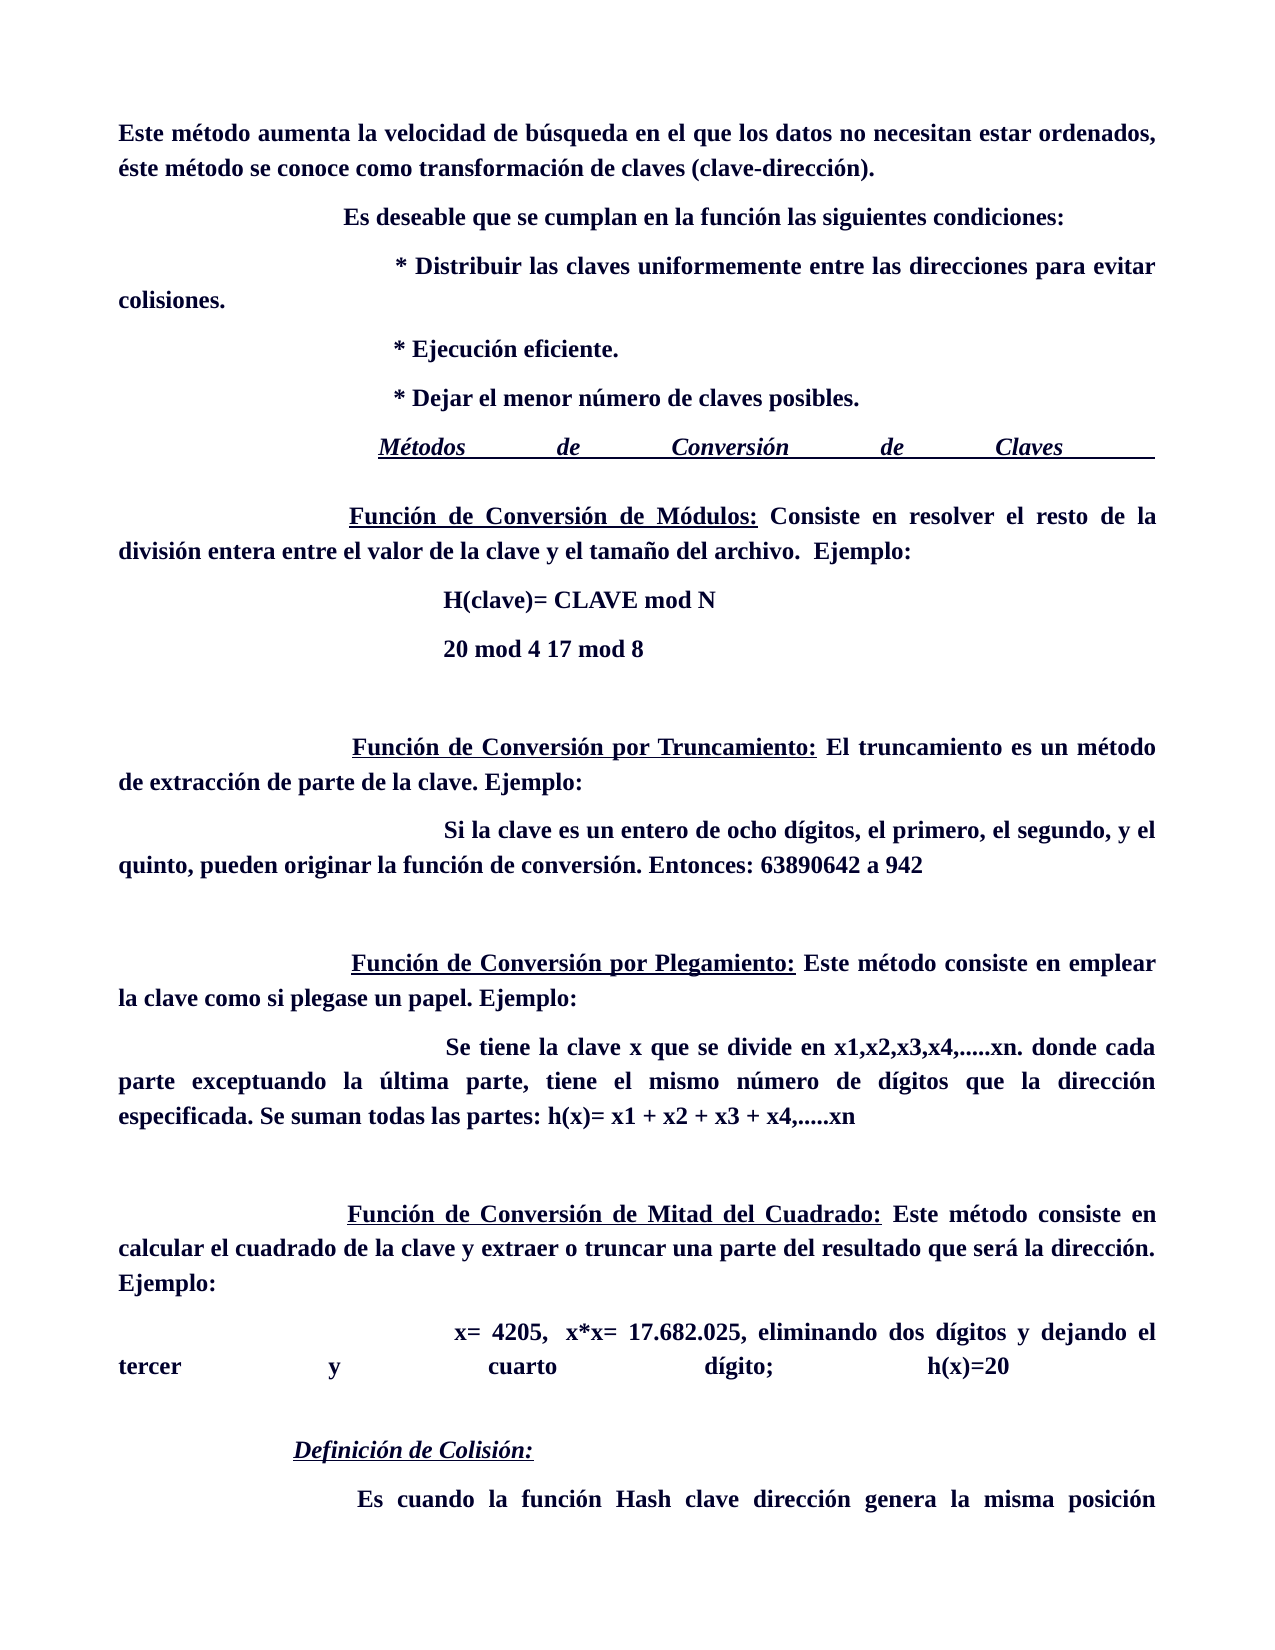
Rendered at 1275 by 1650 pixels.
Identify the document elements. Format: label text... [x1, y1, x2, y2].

text 20 mod 4 17 mod 8 [118, 634, 1157, 663]
text Función de Conversión por Truncamiento: El truncamiento es un método de extracción de parte de la clave. Ejemplo: [118, 732, 1157, 795]
text Se tiene la clave x que se divide en x1,x2,x3,x4,.....xn. donde cada parte exceptuando la última parte, tiene el mismo número de dígitos que la dirección especificada. Se suman todas las partes: h(x)= x1 + x2 + x3 + x4,.....xn [118, 1032, 1157, 1129]
text * Ejecución eficiente. [118, 334, 1157, 363]
text Este método aumenta la velocidad de búsqueda en el que los datos no necesitan estar ordenados, éste método se conoce como transformación de claves (clave-dirección). [118, 118, 1157, 181]
text Es deseable que se cumplan en la función las siguientes condiciones: [118, 202, 1157, 230]
text Métodos de Conversión de Claves Función de Conversión de Módulos: Consiste en resolver el resto de la división entera entre el valor de la clave y el tamaño del archivo. Ejemplo: [118, 432, 1157, 564]
text Es cuando la función Hash clave dirección genera la misma posición [118, 1484, 1157, 1513]
text * Dejar el menor número de claves posibles. [118, 383, 1157, 412]
text x= 4205, x*x= 17.682.025, eliminando dos dígitos y dejando el tercer y cuarto dígito; h(x)=20 [118, 1317, 1157, 1414]
text Función de Conversión de Mitad del Cuadrado: Este método consiste en calcular el cuadrado de la clave y extraer o truncar una parte del resultado que será la dirección. Ejemplo: [118, 1199, 1157, 1297]
text Función de Conversión por Plegamiento: Este método consiste en emplear la clave como si plegase un papel. Ejemplo: [118, 948, 1157, 1011]
text Definición de Colisión: [118, 1435, 1157, 1464]
text * Distribuir las claves uniformemente entre las direcciones para evitar colisiones. [118, 251, 1157, 314]
text Si la clave es un entero de ocho dígitos, el primero, el segundo, y el quinto, pueden originar la función de conversión. Entonces: 63890642 a 942 [118, 816, 1157, 879]
text H(clave)= CLAVE mod N [118, 585, 1157, 614]
